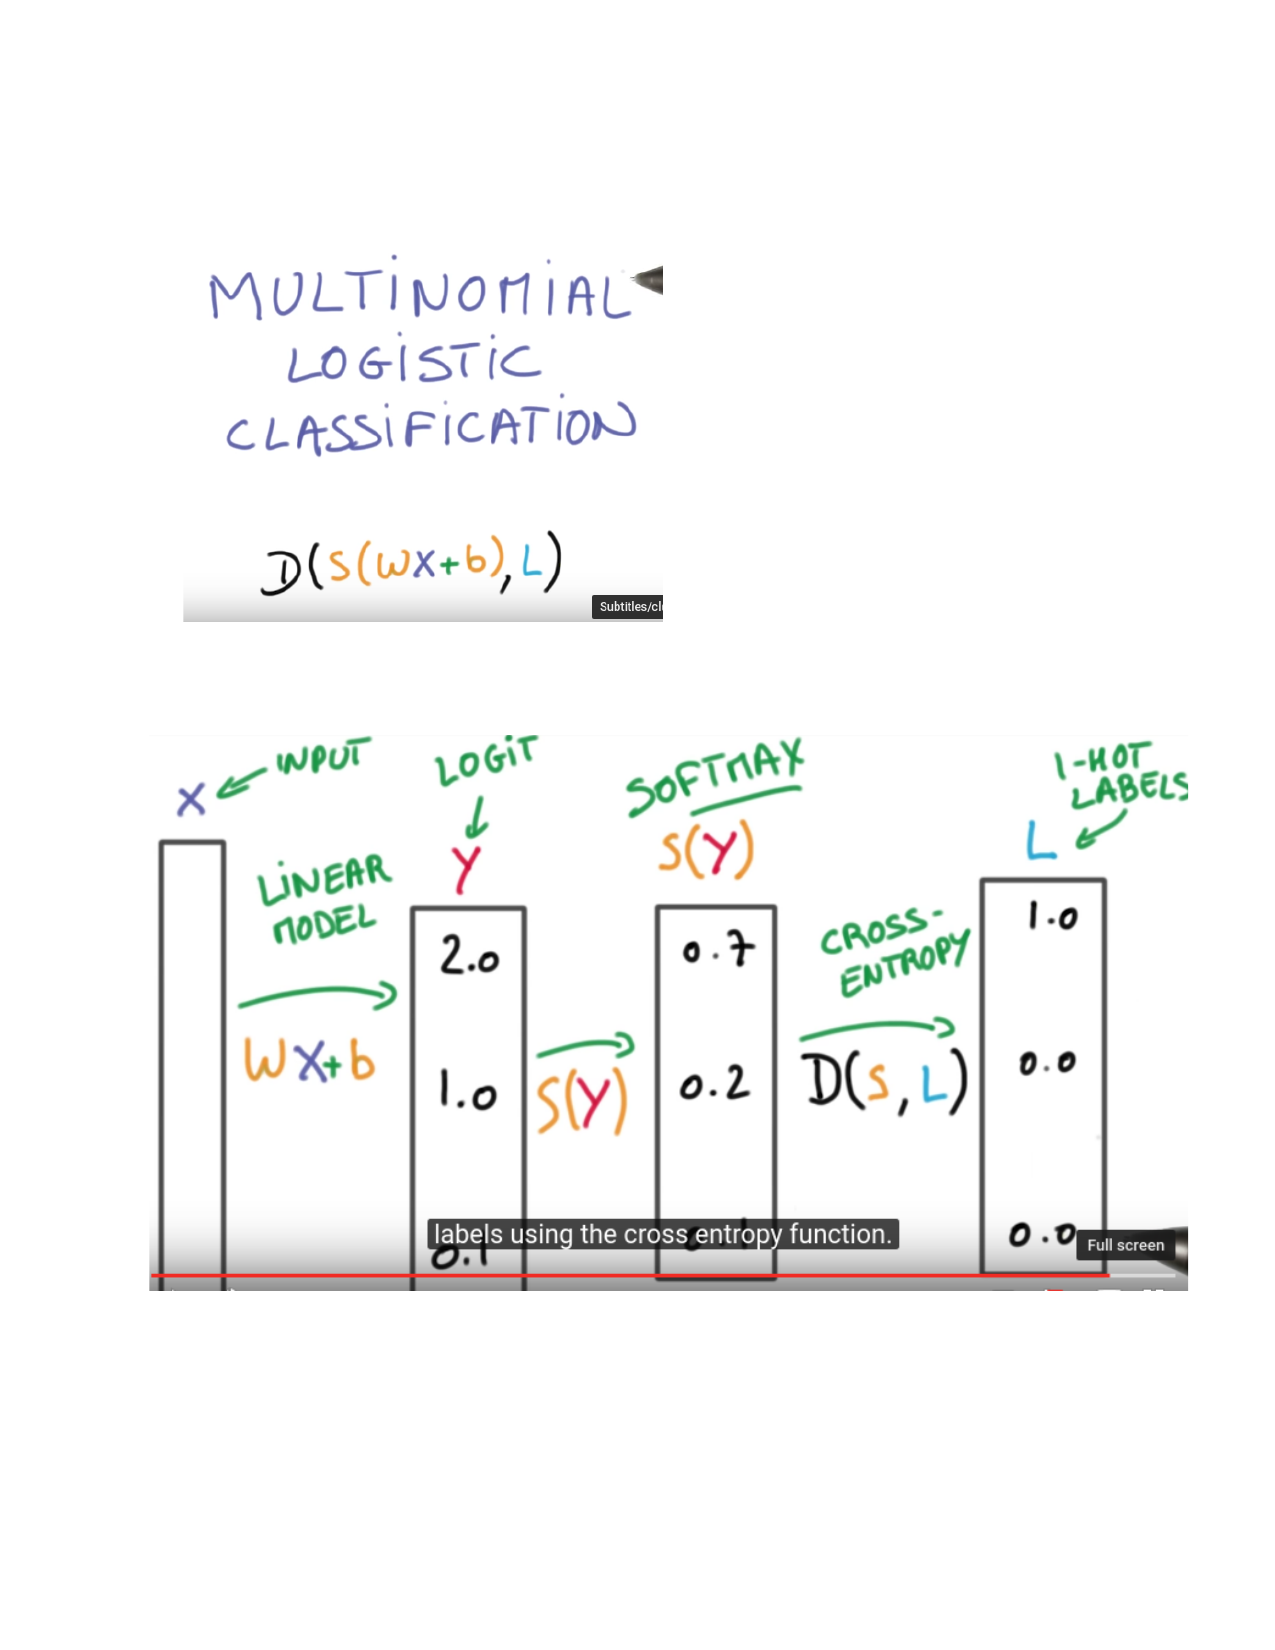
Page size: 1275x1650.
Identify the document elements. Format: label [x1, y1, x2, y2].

picture [149, 735, 1189, 1291]
picture [183, 226, 663, 622]
